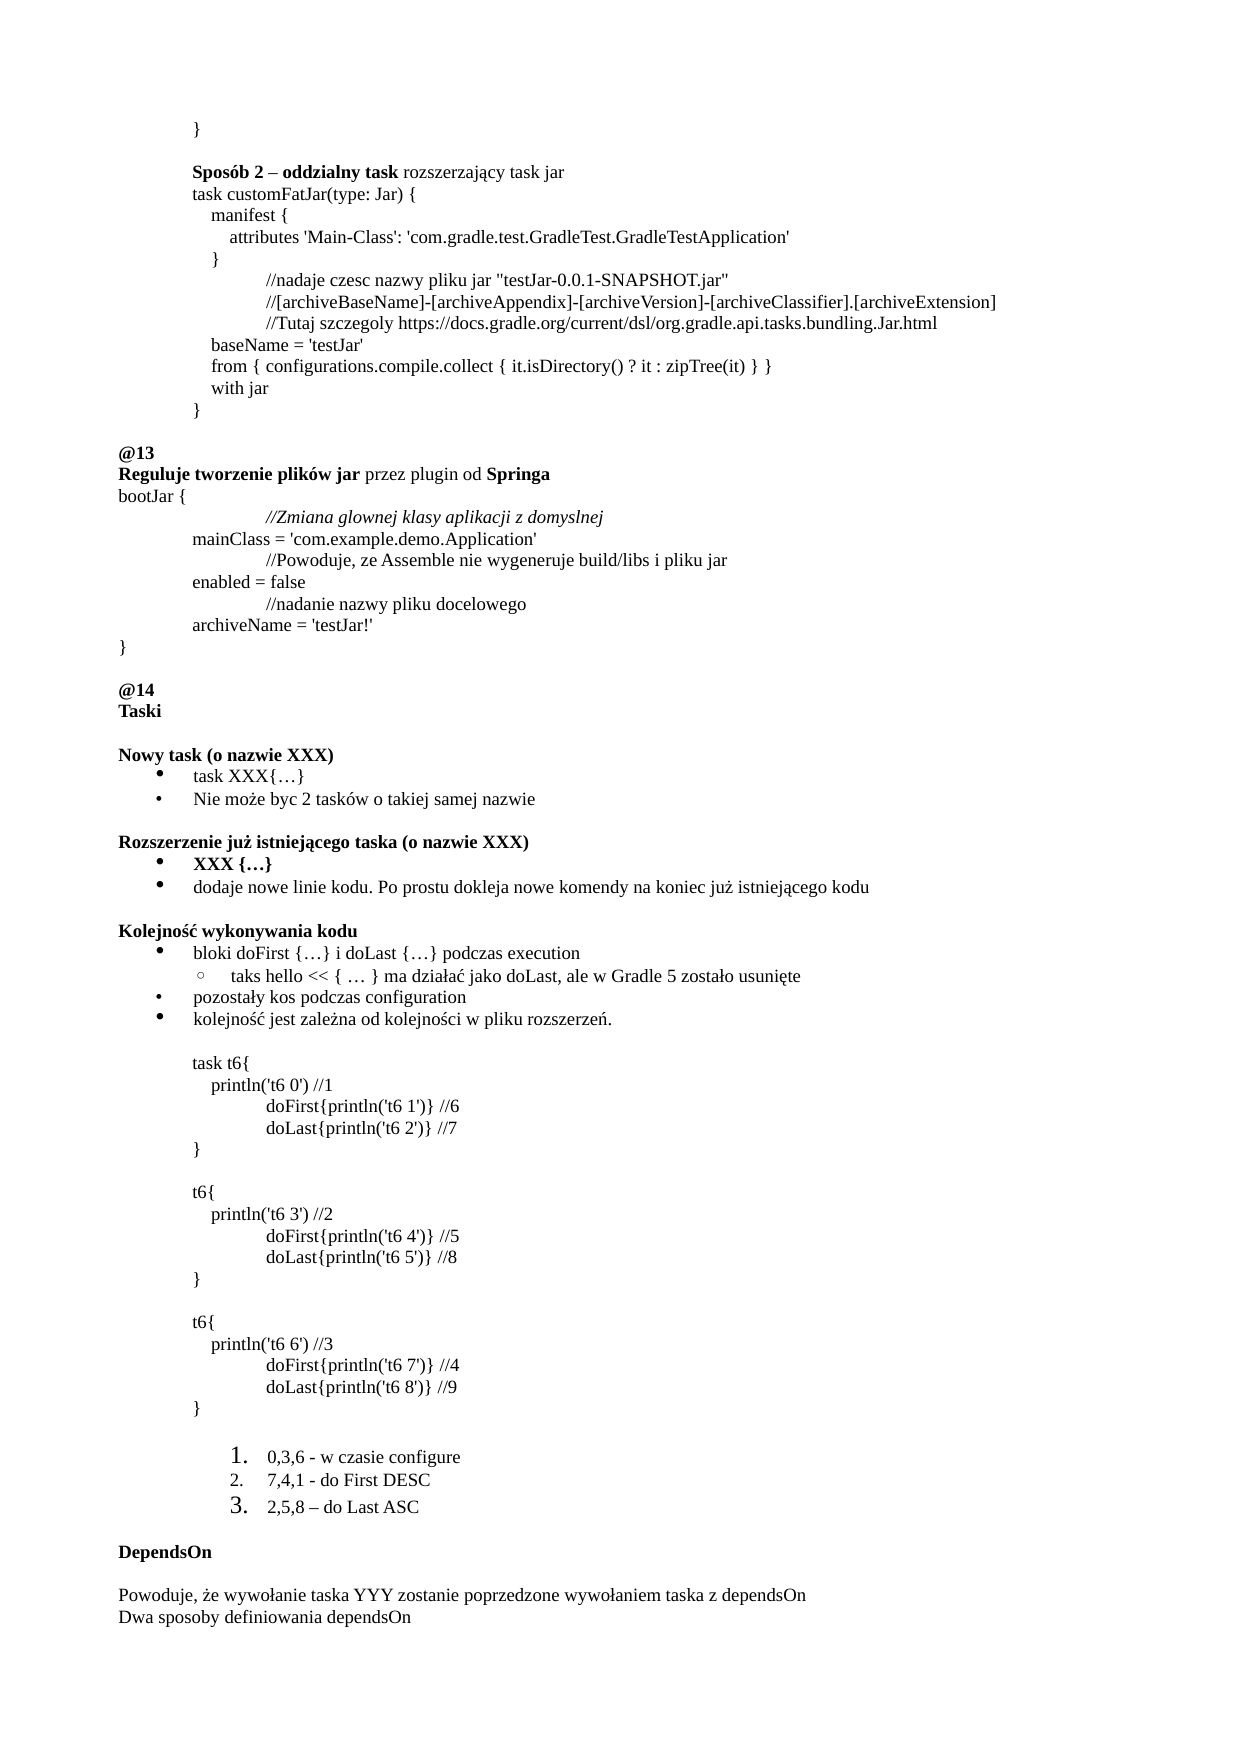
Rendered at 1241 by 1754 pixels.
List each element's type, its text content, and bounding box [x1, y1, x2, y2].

text } [118, 247, 1122, 269]
text t6{ [192, 1181, 1122, 1203]
text //Powoduje, ze Assemble nie wygeneruje build/libs i pliku jar [118, 549, 1122, 571]
text doLast{println('t6 2')} //7 [192, 1117, 1122, 1138]
text t6{ [192, 1311, 1122, 1332]
text doFirst{println('t6 1')} //6 [192, 1095, 1122, 1117]
text } [192, 1268, 1122, 1289]
text doLast{println('t6 5')} //8 [192, 1246, 1122, 1268]
text attributes 'Main-Class': 'com.gradle.test.GradleTest.GradleTestApplication' [118, 226, 1122, 247]
text enabled = false [118, 571, 1122, 592]
text Taski [118, 700, 1122, 722]
text //nadanie nazwy pliku docelowego [118, 592, 1122, 614]
text baseName = 'testJar' [118, 334, 1122, 355]
list 7,4,1 - do First DESC [229, 1469, 1122, 1491]
list Nie może byc 2 tasków o takiej samej nazwie [156, 788, 1122, 809]
text } [192, 1138, 1122, 1160]
text } [118, 636, 1122, 657]
text Powoduje, że wywołanie taska YYY zostanie poprzedzone wywołaniem taska z dependsOn [118, 1584, 1122, 1606]
text manifest { [118, 204, 1122, 226]
text doFirst{println('t6 7')} //4 [192, 1354, 1122, 1376]
text archiveName = 'testJar!' [118, 614, 1122, 636]
list dodaje nowe linie kodu. Po prostu dokleja nowe komendy na koniec już istniejącego kodu [156, 876, 1122, 898]
text //Tutaj szczegoly https://docs.gradle.org/current/dsl/org.gradle.api.tasks.bundling.Jar.html [118, 312, 1122, 334]
text @13 [118, 442, 1122, 463]
text task customFatJar(type: Jar) { [118, 183, 1122, 204]
text with jar [118, 377, 1122, 398]
text task t6{ [192, 1052, 1122, 1074]
list 2,5,8 – do Last ASC [229, 1491, 1122, 1519]
text //[archiveBaseName]-[archiveAppendix]-[archiveVersion]-[archiveClassifier].[archiveExtension] [118, 291, 1122, 312]
text @14 [118, 679, 1122, 700]
text //Zmiana glownej klasy aplikacji z domyslnej [118, 506, 1122, 528]
text Dwa sposoby definiowania dependsOn [118, 1606, 1122, 1627]
text } [118, 398, 1122, 420]
text doFirst{println('t6 4')} //5 [192, 1224, 1122, 1246]
text mainClass = 'com.example.demo.Application' [118, 528, 1122, 549]
text println('t6 3') //2 [192, 1203, 1122, 1224]
text DependsOn [118, 1541, 1122, 1562]
text println('t6 6') //3 [192, 1332, 1122, 1354]
list bloki doFirst {…} i doLast {…} podczas execution [156, 942, 1122, 964]
text Rozszerzenie już istniejącego taska (o nazwie XXX) [118, 831, 1122, 853]
list task XXX{…} [156, 765, 1122, 788]
text Kolejność wykonywania kodu [118, 920, 1122, 942]
list XXX {…} [156, 853, 1122, 876]
text println('t6 0') //1 [192, 1074, 1122, 1095]
text doLast{println('t6 8')} //9 [192, 1376, 1122, 1397]
text Nowy task (o nazwie XXX) [118, 743, 1122, 765]
text from { configurations.compile.collect { it.isDirectory() ? it : zipTree(it) } } [118, 355, 1122, 377]
text Sposób 2 – oddzialny task rozszerzający task jar [118, 161, 1122, 183]
list kolejność jest zależna od kolejności w pliku rozszerzeń. [156, 1008, 1122, 1031]
text //nadaje czesc nazwy pliku jar "testJar-0.0.1-SNAPSHOT.jar" [118, 269, 1122, 291]
text } [192, 1397, 1122, 1419]
list 0,3,6 - w czasie configure [229, 1440, 1122, 1469]
list taks hello << { … } ma działać jako doLast, ale w Gradle 5 zostało usunięte [193, 964, 1122, 986]
text Reguluje tworzenie plików jar przez plugin od Springa [118, 463, 1122, 485]
text } [118, 118, 1122, 140]
list pozostały kos podczas configuration [156, 986, 1122, 1008]
text bootJar { [118, 485, 1122, 506]
